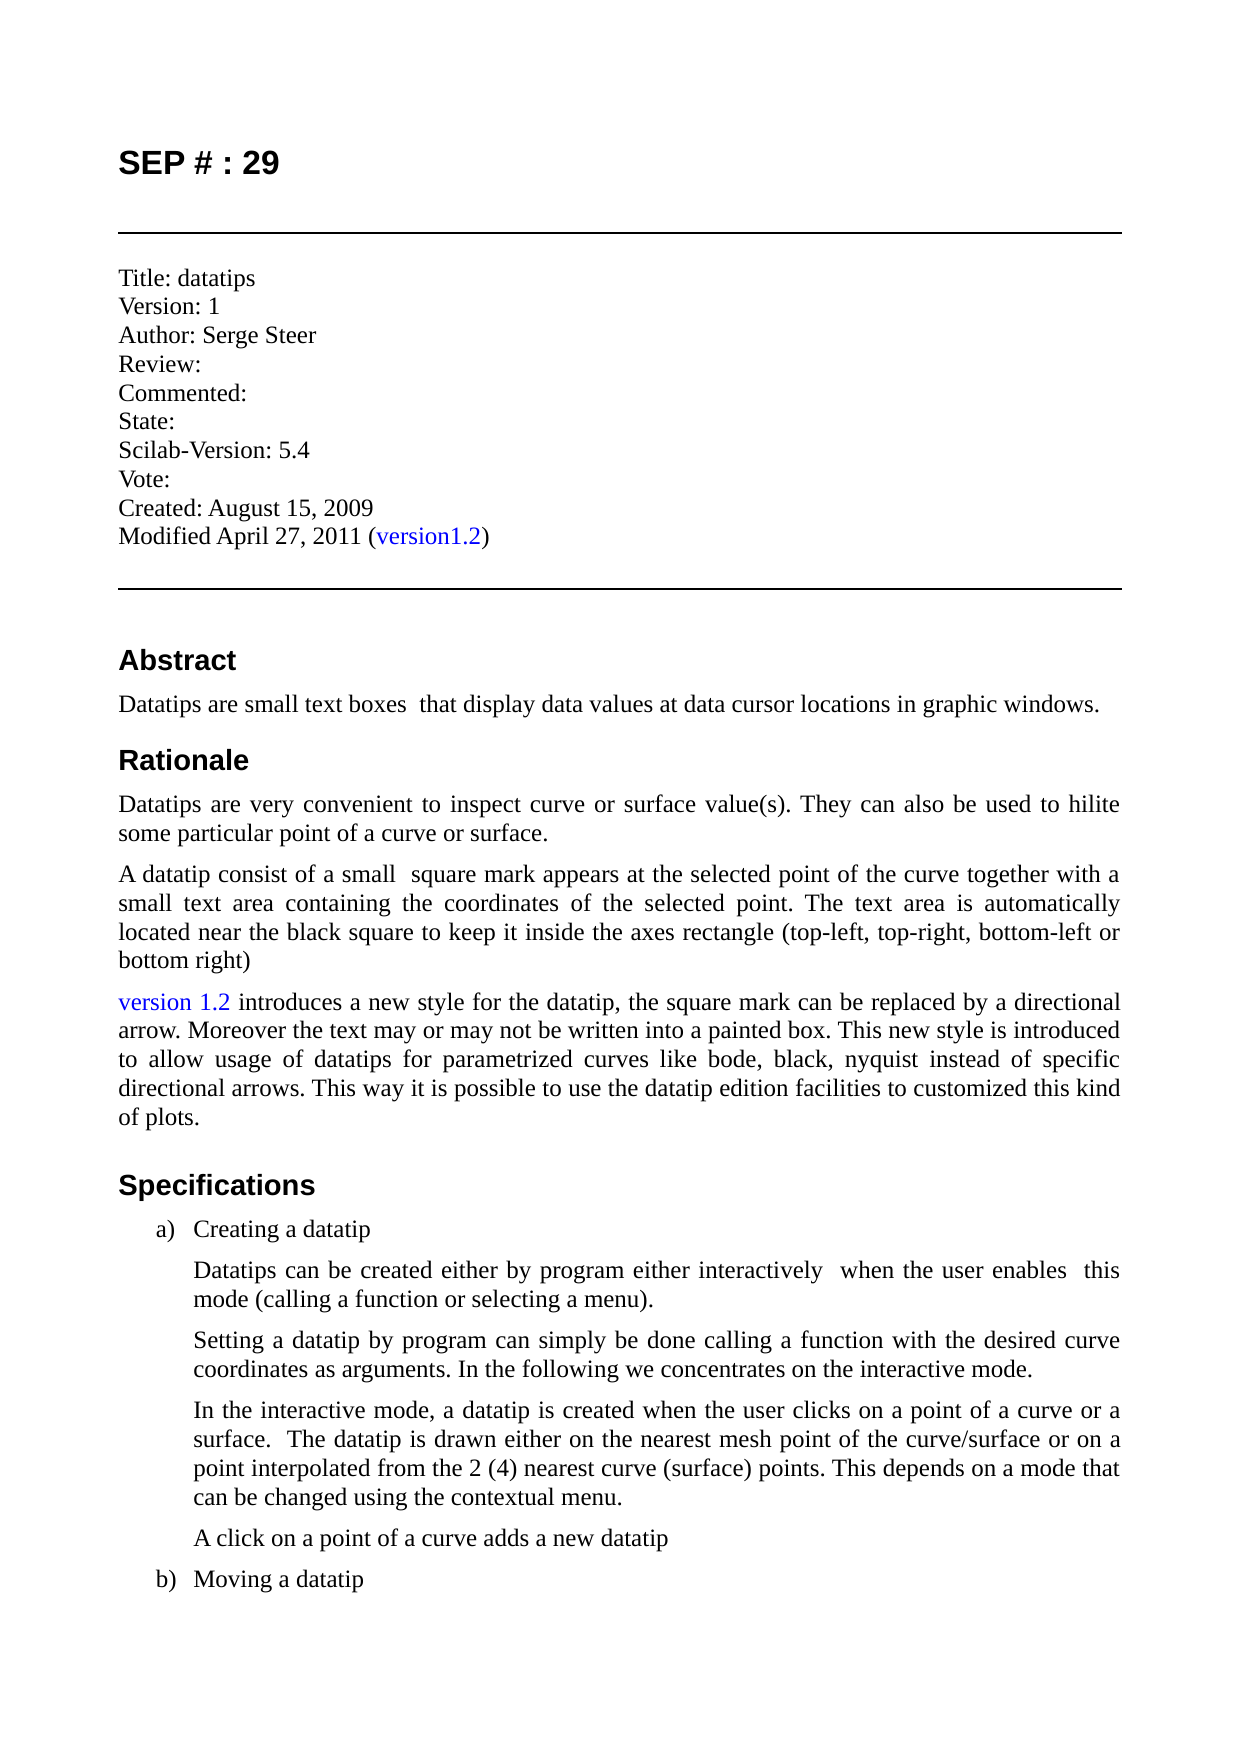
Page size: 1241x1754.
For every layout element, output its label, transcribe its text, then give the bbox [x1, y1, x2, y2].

list In the interactive mode, a datatip is created when the user clicks on a point of a curve or a surface. The datatip is drawn either on the nearest mesh point of the curve/surface or on a point interpolated from the 2 (4) nearest curve (surface) points. This depends on a mode that can be changed using the contextual menu. [156, 1395, 1122, 1510]
list Creating a datatip [156, 1214, 1122, 1243]
text State: [118, 406, 1122, 435]
text Title: datatips [118, 263, 1122, 291]
list Setting a datatip by program can simply be done calling a function with the desired curve coordinates as arguments. In the following we concentrates on the interactive mode. [156, 1325, 1122, 1383]
text Created: August 15, 2009 [118, 493, 1122, 521]
text Datatips are small text boxes that display data values at data cursor locations in graphic windows. [118, 689, 1122, 718]
list A click on a point of a curve adds a new datatip [156, 1523, 1122, 1552]
text Version: 1 [118, 291, 1122, 320]
subtitle Rationale [118, 743, 1122, 777]
list Datatips can be created either by program either interactively when the user enables this mode (calling a function or selecting a menu). [156, 1255, 1122, 1313]
text Scilab-Version: 5.4 [118, 435, 1122, 464]
list Moving a datatip [156, 1564, 1122, 1593]
subtitle Specifications [118, 1168, 1122, 1202]
text Review: [118, 349, 1122, 378]
text version 1.2 introduces a new style for the datatip, the square mark can be replaced by a directional arrow. Moreover the text may or may not be written into a painted box. This new style is introduced to allow usage of datatips for parametrized curves like bode, black, nyquist instead of specific directional arrows. This way it is possible to use the datatip edition facilities to customized this kind of plots. [118, 987, 1122, 1131]
text Modified April 27, 2011 (version1.2) [118, 521, 1122, 550]
subtitle SEP # : 29 [118, 143, 1122, 182]
text A datatip consist of a small square mark appears at the selected point of the curve together with a small text area containing the coordinates of the selected point. The text area is automatically located near the black square to keep it inside the axes rectangle (top-left, top-right, bottom-left or bottom right) [118, 859, 1122, 974]
text Vote: [118, 464, 1122, 493]
text Author: Serge Steer [118, 320, 1122, 349]
text Commented: [118, 378, 1122, 406]
text Datatips are very convenient to inspect curve or surface value(s). They can also be used to hilite some particular point of a curve or surface. [118, 789, 1122, 847]
subtitle Abstract [118, 643, 1122, 677]
